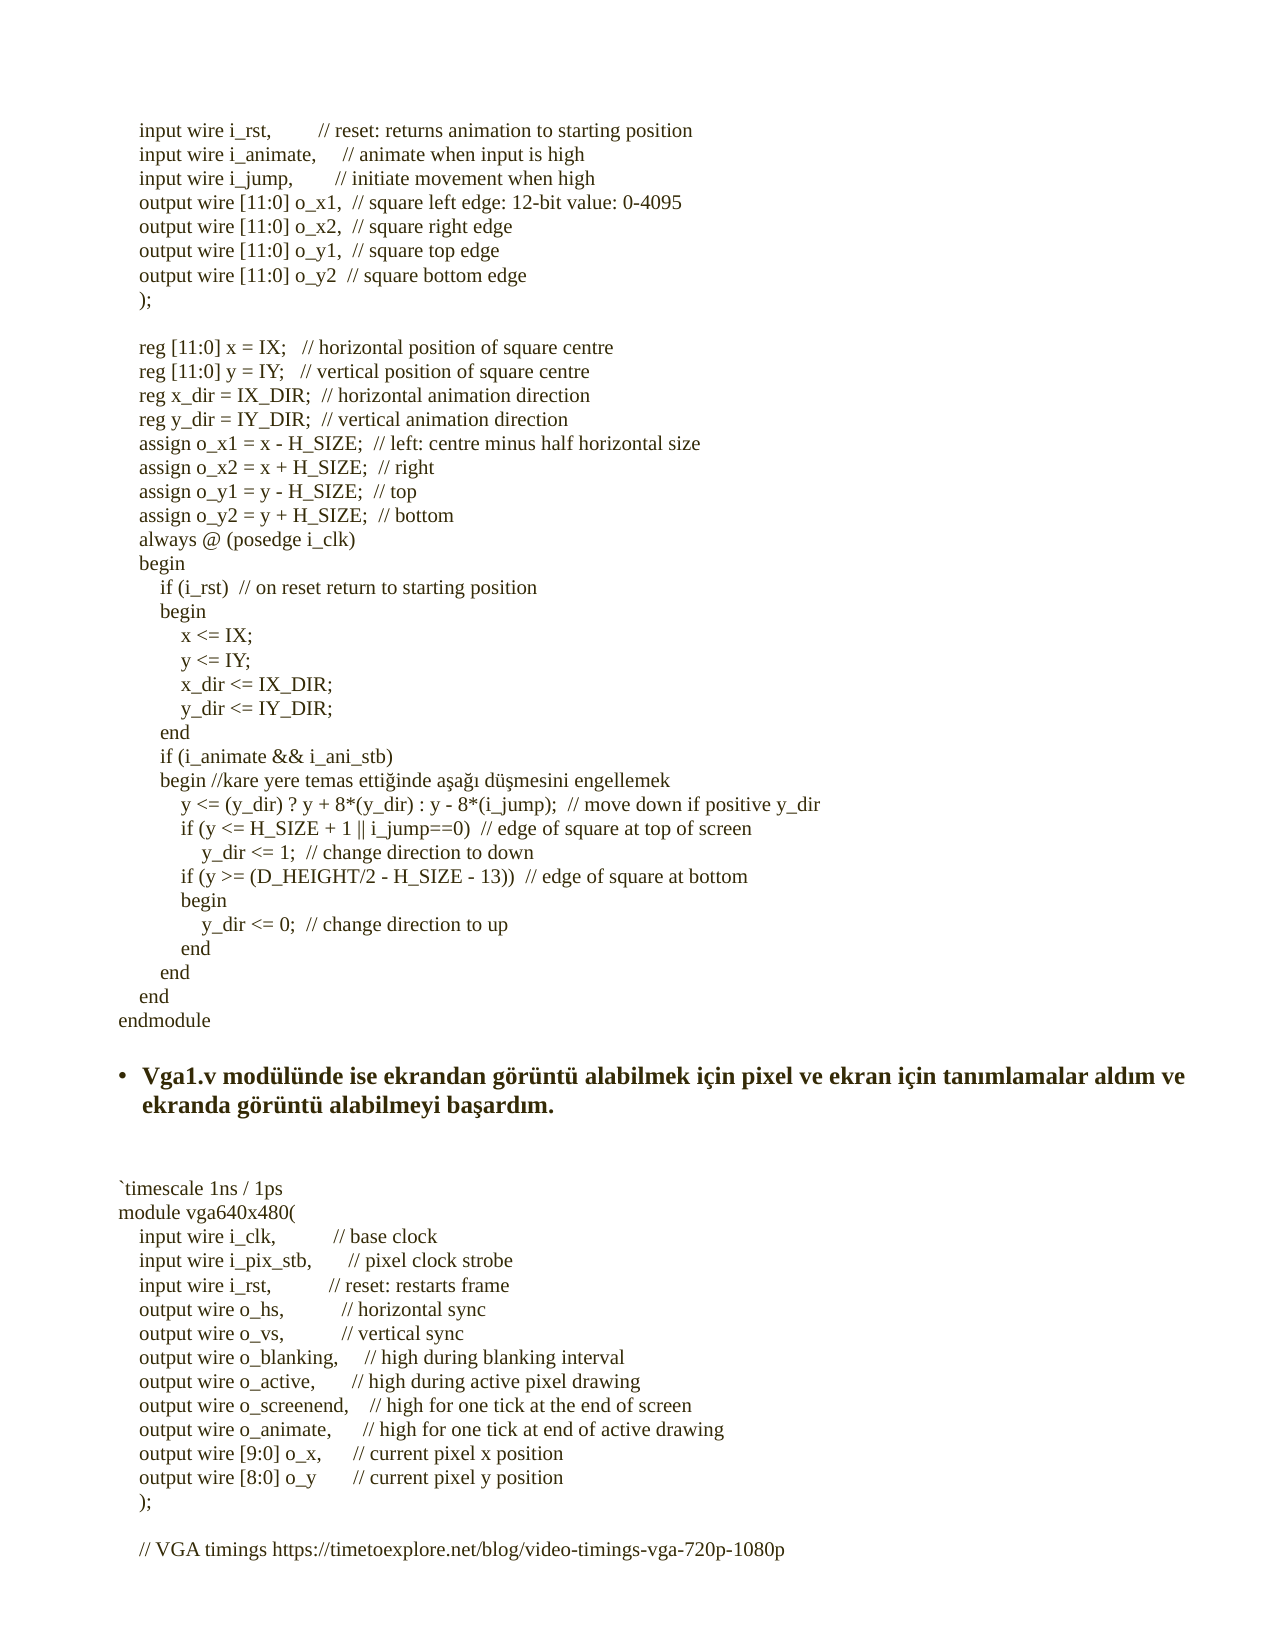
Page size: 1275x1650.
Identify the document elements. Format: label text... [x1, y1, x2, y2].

text y_dir <= IY_DIR; [118, 696, 1211, 720]
text assign o_y1 = y - H_SIZE; // top [118, 479, 1211, 503]
text endmodule [118, 1008, 1211, 1032]
text output wire o_screenend, // high for one tick at the end of screen [118, 1393, 1211, 1417]
text `timescale 1ns / 1ps [118, 1176, 1211, 1200]
text y <= (y_dir) ? y + 8*(y_dir) : y - 8*(i_jump); // move down if positive y_dir [118, 792, 1211, 816]
text output wire o_hs, // horizontal sync [118, 1297, 1211, 1321]
text if (y >= (D_HEIGHT/2 - H_SIZE - 13)) // edge of square at bottom [118, 864, 1211, 888]
text begin //kare yere temas ettiğinde aşağı düşmesini engellemek [118, 768, 1211, 792]
text input wire i_animate, // animate when input is high [118, 142, 1211, 166]
text reg y_dir = IY_DIR; // vertical animation direction [118, 407, 1211, 431]
text end [118, 936, 1211, 960]
text assign o_y2 = y + H_SIZE; // bottom [118, 503, 1211, 527]
text output wire o_vs, // vertical sync [118, 1321, 1211, 1345]
text output wire o_animate, // high for one tick at end of active drawing [118, 1417, 1211, 1441]
text module vga640x480( [118, 1200, 1211, 1224]
text reg x_dir = IX_DIR; // horizontal animation direction [118, 383, 1211, 407]
text begin [118, 551, 1211, 575]
text ); [118, 287, 1211, 311]
text y <= IY; [118, 647, 1211, 672]
text ); [118, 1489, 1211, 1513]
text assign o_x1 = x - H_SIZE; // left: centre minus half horizontal size [118, 431, 1211, 455]
text begin [118, 599, 1211, 623]
text end [118, 960, 1211, 984]
text input wire i_pix_stb, // pixel clock strobe [118, 1248, 1211, 1272]
text output wire [11:0] o_x2, // square right edge [118, 214, 1211, 238]
text begin [118, 888, 1211, 912]
text y_dir <= 1; // change direction to down [118, 840, 1211, 864]
text input wire i_jump, // initiate movement when high [118, 166, 1211, 190]
text input wire i_rst, // reset: restarts frame [118, 1272, 1211, 1297]
text input wire i_rst, // reset: returns animation to starting position [118, 118, 1211, 142]
text end [118, 720, 1211, 744]
text output wire [11:0] o_y2 // square bottom edge [118, 262, 1211, 287]
text output wire [11:0] o_x1, // square left edge: 12-bit value: 0-4095 [118, 190, 1211, 214]
text input wire i_clk, // base clock [118, 1224, 1211, 1248]
text output wire o_blanking, // high during blanking interval [118, 1345, 1211, 1369]
text output wire o_active, // high during active pixel drawing [118, 1369, 1211, 1393]
text y_dir <= 0; // change direction to up [118, 912, 1211, 936]
text reg [11:0] x = IX; // horizontal position of square centre [118, 335, 1211, 359]
text if (i_animate && i_ani_stb) [118, 744, 1211, 768]
text x_dir <= IX_DIR; [118, 672, 1211, 696]
text end [118, 984, 1211, 1008]
text // VGA timings https://timetoexplore.net/blog/video-timings-vga-720p-1080p [118, 1537, 1211, 1561]
text if (y <= H_SIZE + 1 || i_jump==0) // edge of square at top of screen [118, 816, 1211, 840]
text reg [11:0] y = IY; // vertical position of square centre [118, 359, 1211, 383]
text output wire [11:0] o_y1, // square top edge [118, 238, 1211, 262]
text output wire [9:0] o_x, // current pixel x position [118, 1441, 1211, 1465]
list Vga1.v modülünde ise ekrandan görüntü alabilmek için pixel ve ekran için tanımlamalar aldım ve ekranda görüntü alabilmeyi başardım. [118, 1061, 1211, 1119]
text always @ (posedge i_clk) [118, 527, 1211, 551]
text output wire [8:0] o_y // current pixel y position [118, 1465, 1211, 1489]
text assign o_x2 = x + H_SIZE; // right [118, 455, 1211, 479]
text if (i_rst) // on reset return to starting position [118, 575, 1211, 599]
text x <= IX; [118, 623, 1211, 647]
